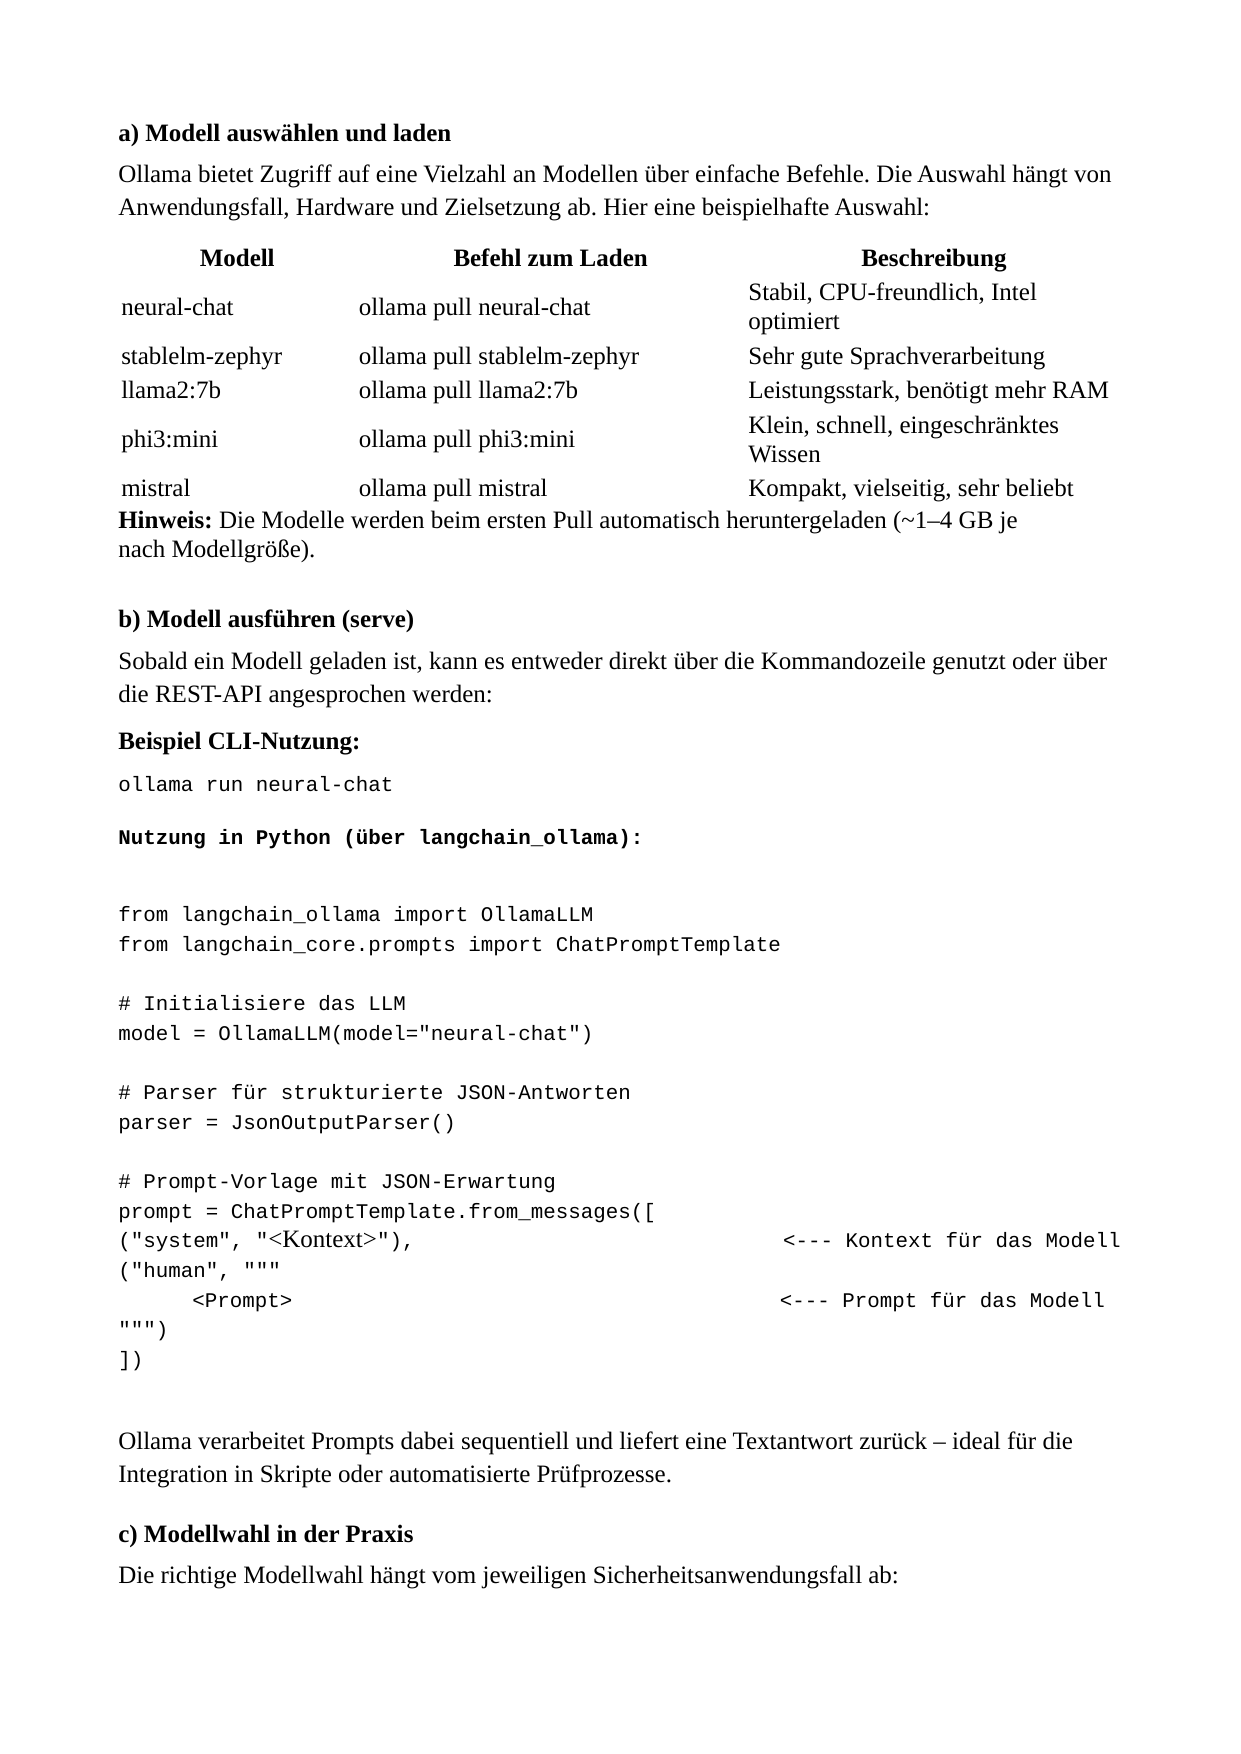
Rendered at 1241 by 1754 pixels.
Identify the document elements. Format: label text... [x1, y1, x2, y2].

table_cell ollama pull llama2:7b [356, 373, 745, 407]
table_header Modell [118, 240, 356, 274]
text # Initialisiere das LLM [118, 987, 1122, 1017]
text ollama run neural-chat [118, 774, 1122, 798]
text ("human", """ [118, 1254, 1122, 1284]
text Sobald ein Modell geladen ist, kann es entweder direkt über die Kommandozeile genutzt oder über die REST-API angesprochen werden: [118, 646, 1122, 707]
table_cell ollama pull phi3:mini [356, 407, 745, 470]
table_cell phi3:mini [118, 407, 356, 470]
text from langchain_ollama import OllamaLLM [118, 904, 1122, 927]
table_header Befehl zum Laden [356, 240, 745, 274]
table_cell ollama pull mistral [356, 470, 745, 505]
table_header Beschreibung [745, 240, 1122, 274]
text Beispiel CLI-Nutzung: [118, 726, 1122, 755]
text """) [118, 1313, 1122, 1343]
table_cell Sehr gute Sprachverarbeitung [745, 338, 1122, 372]
text # Parser für strukturierte JSON-Antworten [118, 1076, 1122, 1106]
table_cell mistral [118, 470, 356, 505]
table_cell ollama pull stablelm-zephyr [356, 338, 745, 372]
text parser = JsonOutputParser() [118, 1106, 1122, 1135]
text # Prompt-Vorlage mit JSON-Erwartung [118, 1165, 1122, 1195]
text model = OllamaLLM(model="neural-chat") [118, 1017, 1122, 1046]
subtitle b) Modell ausführen (serve) [118, 604, 1122, 633]
text Hinweis: Die Modelle werden beim ersten Pull automatisch heruntergeladen (~1–4 GB je nach Modellgröße). [118, 505, 1063, 562]
text ]) [118, 1343, 1122, 1373]
text ("system", "<Kontext>"), <--- Kontext für das Modell [118, 1224, 1122, 1254]
table_cell Stabil, CPU-freundlich, Intel optimiert [745, 275, 1122, 338]
text Die richtige Modellwahl hängt vom jeweiligen Sicherheitsanwendungsfall ab: [118, 1561, 1122, 1589]
text <Prompt> <--- Prompt für das Modell [118, 1284, 1122, 1313]
table_cell Leistungsstark, benötigt mehr RAM [745, 373, 1122, 407]
table_cell llama2:7b [118, 373, 356, 407]
table_cell Klein, schnell, eingeschränktes Wissen [745, 407, 1122, 470]
table_cell stablelm-zephyr [118, 338, 356, 372]
subtitle a) Modell auswählen und laden [118, 118, 1122, 147]
subtitle c) Modellwahl in der Praxis [118, 1519, 1122, 1548]
text Ollama bietet Zugriff auf eine Vielzahl an Modellen über einfache Befehle. Die Auswahl hängt von Anwendungsfall, Hardware und Zielsetzung ab. Hier eine beispielhafte Auswahl: [118, 159, 1122, 221]
text Ollama verarbeitet Prompts dabei sequentiell und liefert eine Textantwort zurück – ideal für die Integration in Skripte oder automatisierte Prüfprozesse. [118, 1426, 1122, 1488]
text Nutzung in Python (über langchain_ollama): [118, 827, 1122, 851]
text from langchain_core.prompts import ChatPromptTemplate [118, 927, 1122, 957]
table_cell Kompakt, vielseitig, sehr beliebt [745, 470, 1122, 505]
text prompt = ChatPromptTemplate.from_messages([ [118, 1195, 1122, 1224]
table_cell neural-chat [118, 275, 356, 338]
table_cell ollama pull neural-chat [356, 275, 745, 338]
